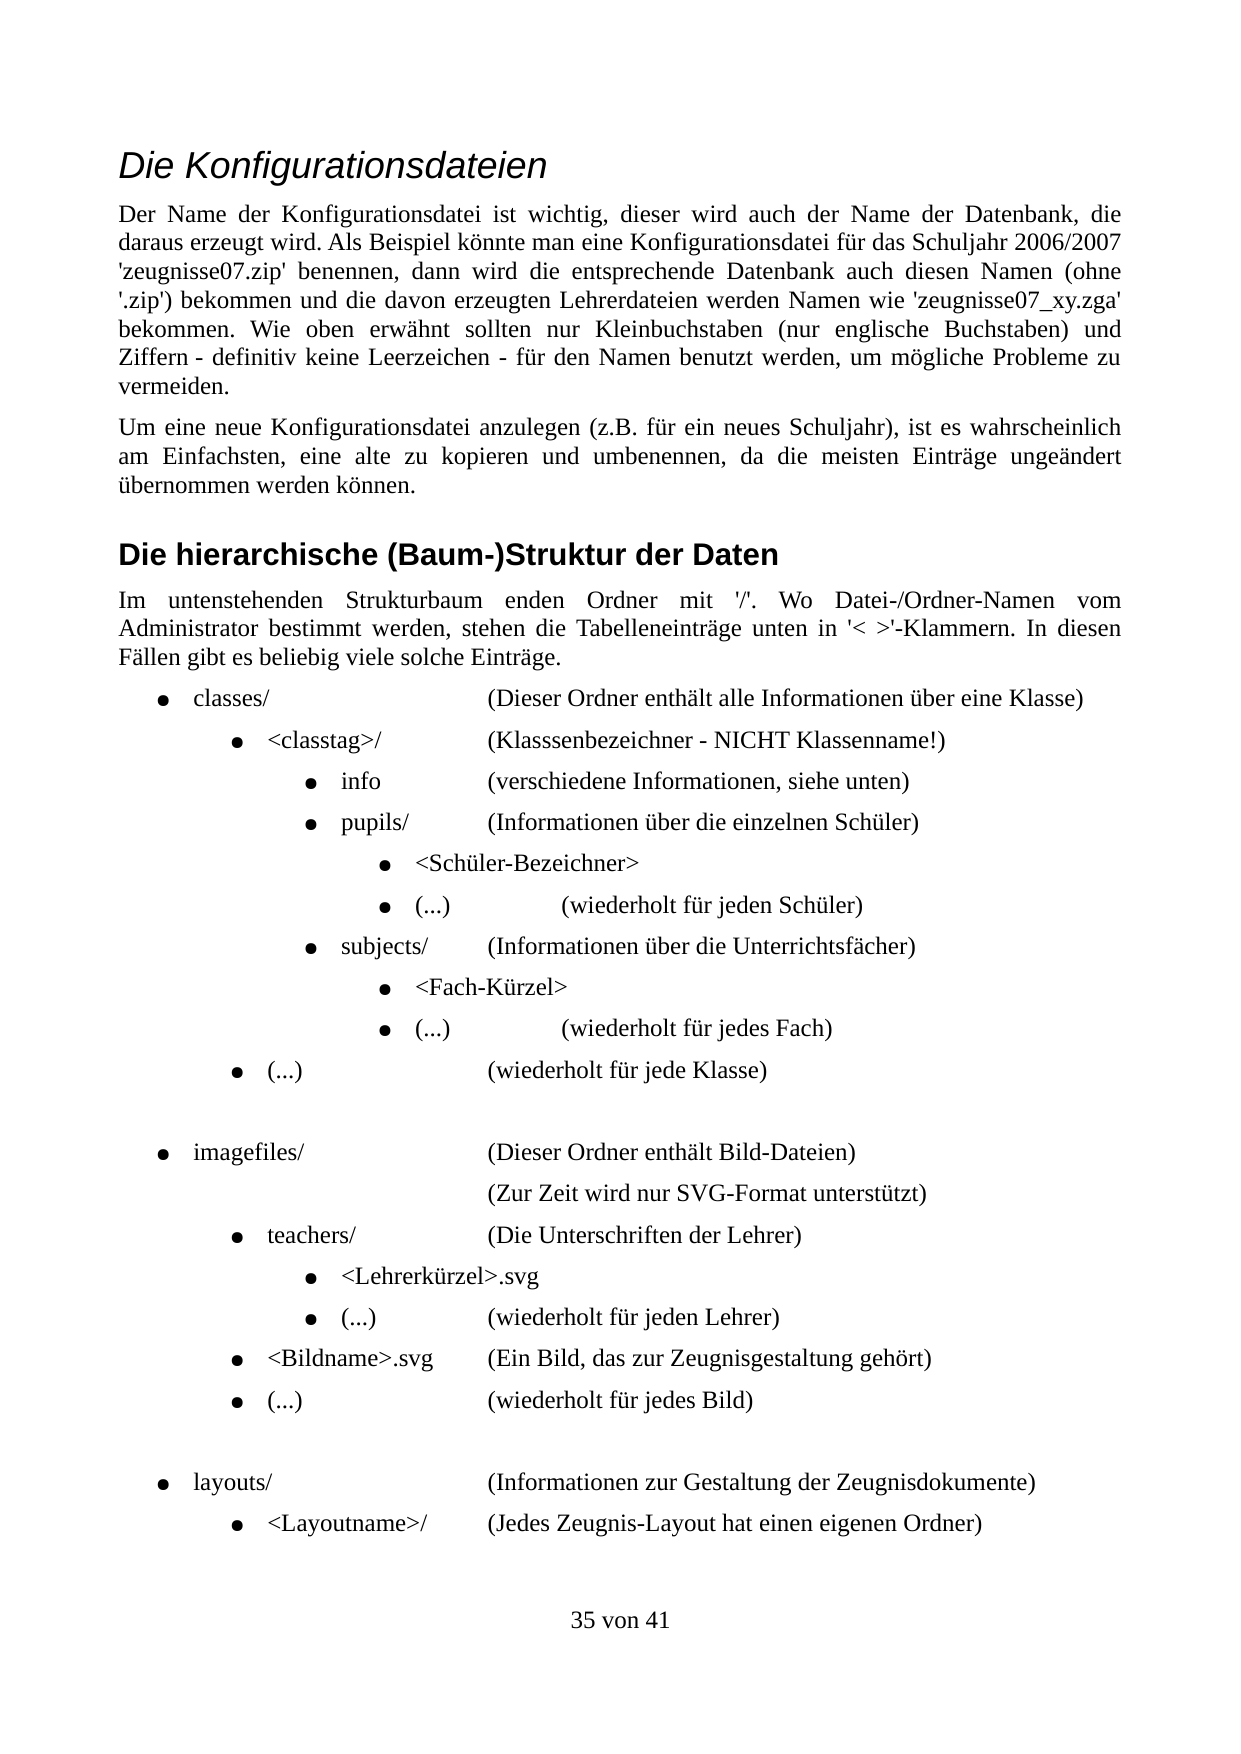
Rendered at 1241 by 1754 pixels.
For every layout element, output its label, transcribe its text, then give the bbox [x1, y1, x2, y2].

list layouts/ (Informationen zur Gestaltung der Zeugnisdokumente) [156, 1467, 1122, 1496]
list (...) (wiederholt für jeden Schüler) [377, 890, 1122, 918]
text Im untenstehenden Strukturbaum enden Ordner mit '/'. Wo Datei-/Ordner-Namen vom Administrator bestimmt werden, stehen die Tabelleneinträge unten in '< >'-Klammern. In diesen Fällen gibt es beliebig viele solche Einträge. [118, 585, 1122, 671]
list <Bildname>.svg (Ein Bild, das zur Zeugnisgestaltung gehört) [229, 1343, 1122, 1372]
list subjects/ (Informationen über die Unterrichtsfächer) [303, 931, 1122, 960]
list (...) (wiederholt für jedes Fach) [377, 1013, 1122, 1042]
list (...) (wiederholt für jeden Lehrer) [303, 1302, 1122, 1331]
list <Lehrerkürzel>.svg [303, 1261, 1122, 1290]
text Der Name der Konfigurationsdatei ist wichtig, dieser wird auch der Name der Datenbank, die daraus erzeugt wird. Als Beispiel könnte man eine Konfigurationsdatei für das Schuljahr 2006/2007 'zeugnisse07.zip' benennen, dann wird die entsprechende Datenbank auch diesen Namen (ohne '.zip') bekommen und die davon erzeugten Lehrerdateien werden Namen wie 'zeugnisse07_xy.zga' bekommen. Wie oben erwähnt sollten nur Kleinbuchstaben (nur englische Buchstaben) und Ziffern - definitiv keine Leerzeichen - für den Namen benutzt werden, um mögliche Probleme zu vermeiden. [118, 199, 1122, 400]
list info (verschiedene Informationen, siehe unten) [303, 766, 1122, 795]
list <classtag>/ (Klasssenbezeichner - NICHT Klassenname!) [229, 725, 1122, 753]
subtitle Die hierarchische (Baum-)Struktur der Daten [118, 536, 1122, 572]
subtitle Die Konfigurationsdateien [118, 143, 1122, 186]
text Um eine neue Konfigurationsdatei anzulegen (z.B. für ein neues Schuljahr), ist es wahrscheinlich am Einfachsten, eine alte zu kopieren und umbenennen, da die meisten Einträge ungeändert übernommen werden können. [118, 412, 1122, 499]
list (...) (wiederholt für jedes Bild) [229, 1385, 1122, 1413]
list (...) (wiederholt für jede Klasse) [229, 1055, 1122, 1083]
list <Schüler-Bezeichner> [377, 848, 1122, 877]
list <Fach-Kürzel> [377, 972, 1122, 1001]
list pupils/ (Informationen über die einzelnen Schüler) [303, 807, 1122, 836]
list teachers/ (Die Unterschriften der Lehrer) [229, 1220, 1122, 1248]
list <Layoutname>/ (Jedes Zeugnis-Layout hat einen eigenen Ordner) [229, 1508, 1122, 1537]
list classes/ (Dieser Ordner enthält alle Informationen über eine Klasse) [156, 683, 1122, 712]
text (Zur Zeit wird nur SVG-Format unterstützt) [118, 1178, 1122, 1207]
list imagefiles/ (Dieser Ordner enthält Bild-Dateien) [156, 1137, 1122, 1166]
